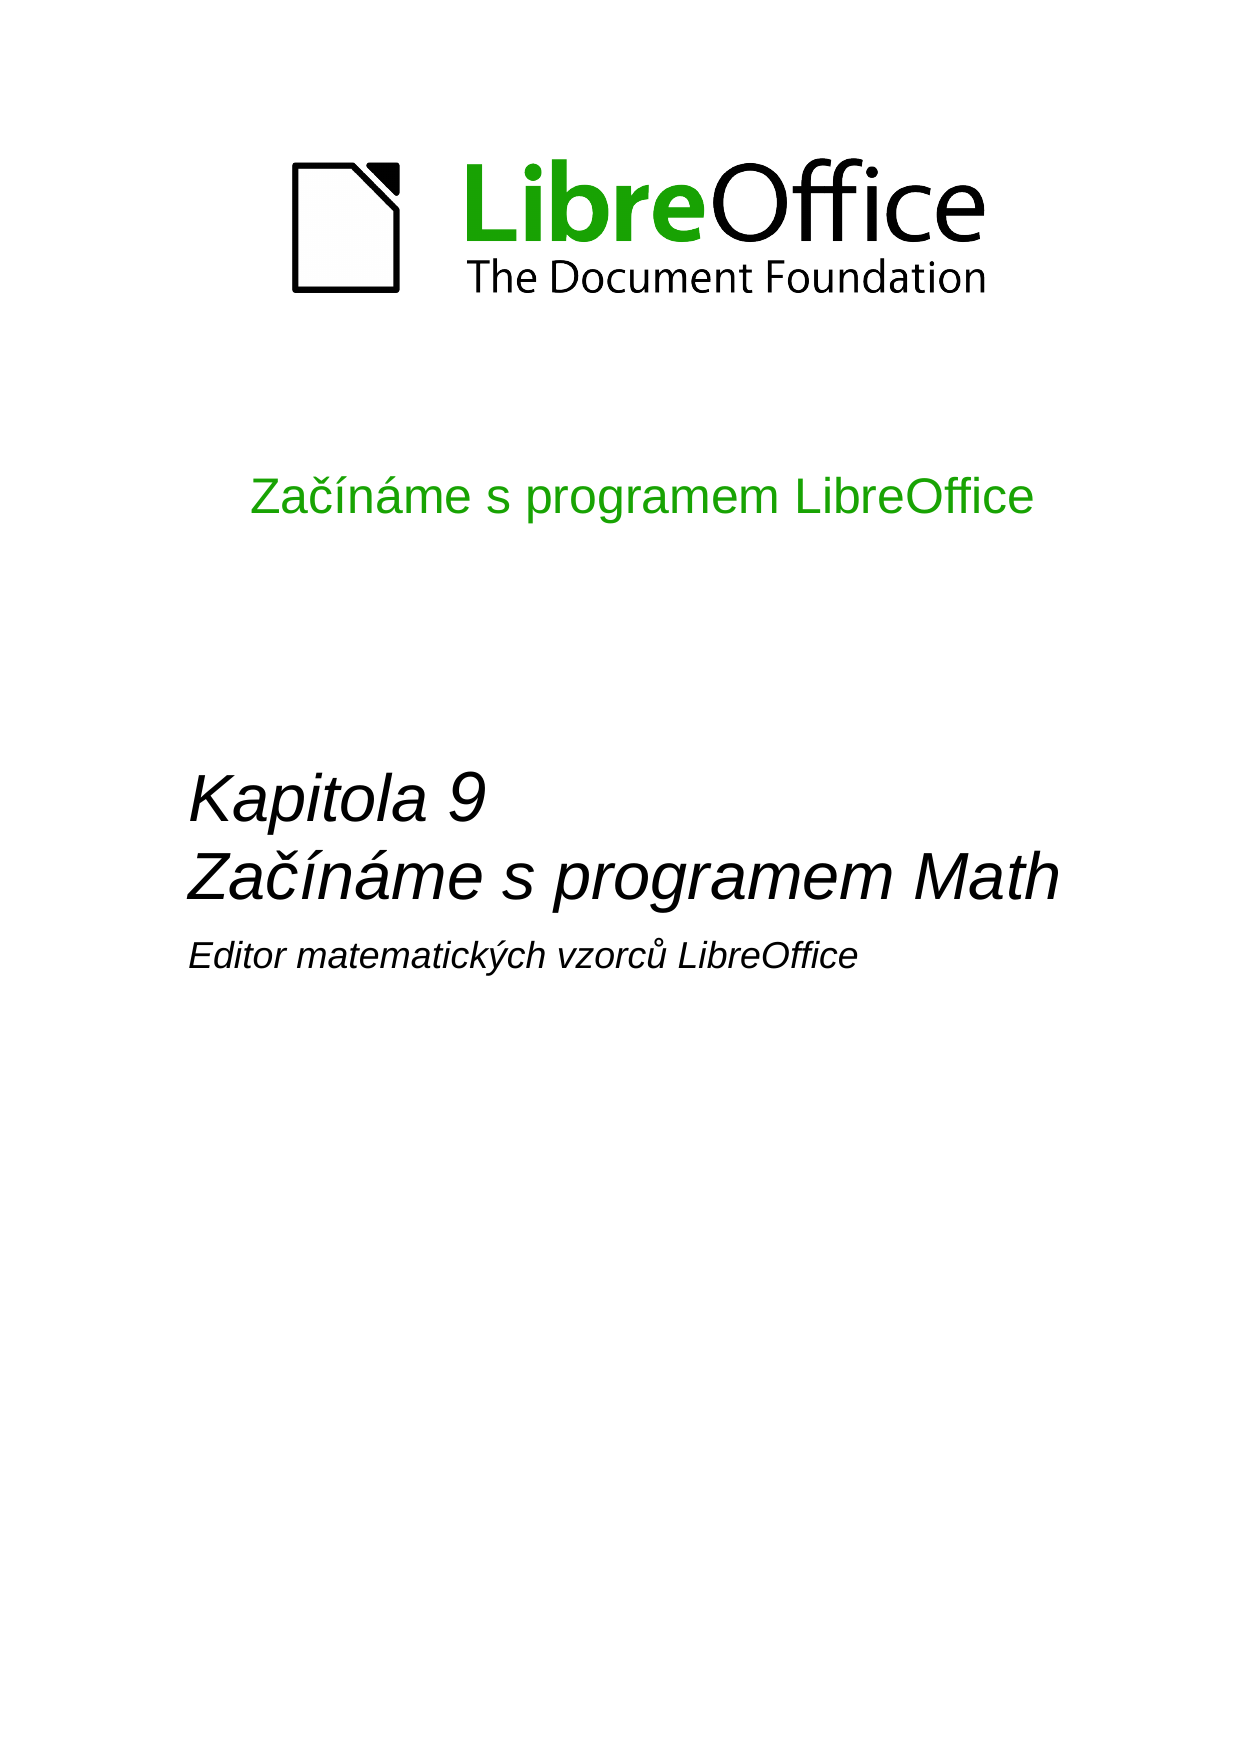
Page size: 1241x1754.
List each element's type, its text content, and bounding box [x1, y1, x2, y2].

text Začínáme s programem LibreOffice [188, 467, 1098, 524]
subtitle Kapitola 9 Začínáme s programem Math [188, 755, 1098, 913]
picture [250, 127, 1035, 328]
subtitle Editor matematických vzorců LibreOffice [188, 933, 1098, 976]
